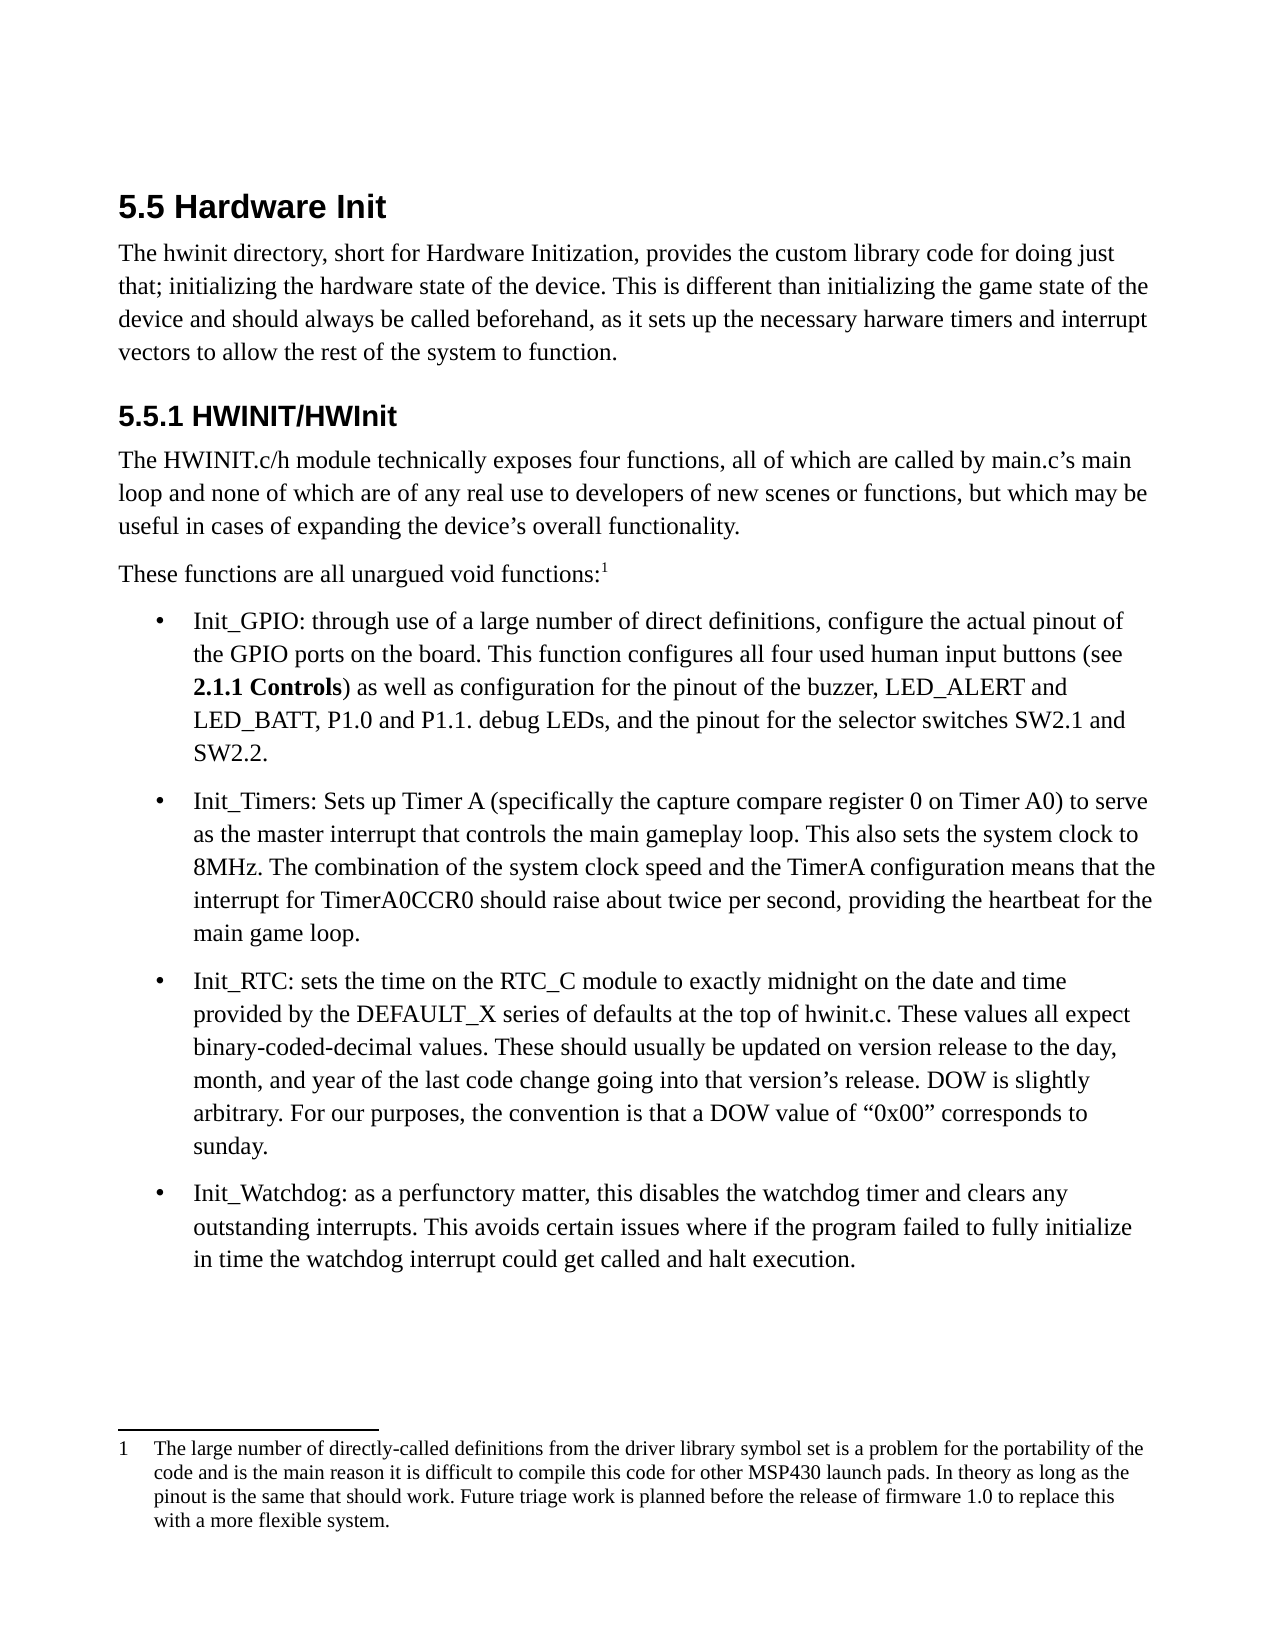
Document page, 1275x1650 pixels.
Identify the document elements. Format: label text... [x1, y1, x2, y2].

list Init_RTC: sets the time on the RTC_C module to exactly midnight on the date and time provided by the DEFAULT_X series of defaults at the top of hwinit.c. These values all expect binary-coded-decimal values. These should usually be updated on version release to the day, month, and year of the last code change going into that version’s release. DOW is slightly arbitrary. For our purposes, the convention is that a DOW value of “0x00” corresponds to sunday. [156, 966, 1157, 1160]
list Init_Watchdog: as a perfunctory matter, this disables the watchdog timer and clears any outstanding interrupts. This avoids certain issues where if the program failed to fully initialize in time the watchdog interrupt could get called and halt execution. [156, 1178, 1157, 1273]
text These functions are all unargued void functions: [118, 559, 1157, 588]
text The large number of directly-called definitions from the driver library symbol set is a problem for the portability of the code and is the main reason it is difficult to compile this code for other MSP430 launch pads. In theory as long as the pinout is the same that should work. Future triage work is planned before the release of firmware 1.0 to replace this with a more flexible system. [118, 1436, 1157, 1532]
text The hwinit directory, short for Hardware Initization, provides the custom library code for doing just that; initializing the hardware state of the device. This is different than initializing the game state of the device and should always be called beforehand, as it sets up the necessary harware timers and interrupt vectors to allow the rest of the system to function. [118, 238, 1157, 366]
text The HWINIT.c/h module technically exposes four functions, all of which are called by main.c’s main loop and none of which are of any real use to developers of new scenes or functions, but which may be useful in cases of expanding the device’s overall functionality. [118, 445, 1157, 540]
list Init_GPIO: through use of a large number of direct definitions, configure the actual pinout of the GPIO ports on the board. This function configures all four used human input buttons (see 2.1.1 Controls) as well as configuration for the pinout of the buzzer, LED_ALERT and LED_BATT, P1.0 and P1.1. debug LEDs, and the pinout for the selector switches SW2.1 and SW2.2. [156, 606, 1157, 767]
subtitle 5.5 Hardware Init [118, 187, 1157, 225]
subtitle 5.5.1 HWINIT/HWInit [118, 399, 1157, 433]
list Init_Timers: Sets up Timer A (specifically the capture compare register 0 on Timer A0) to serve as the master interrupt that controls the main gameplay loop. This also sets the system clock to 8MHz. The combination of the system clock speed and the TimerA configuration means that the interrupt for TimerA0CCR0 should raise about twice per second, providing the heartbeat for the main game loop. [156, 786, 1157, 947]
